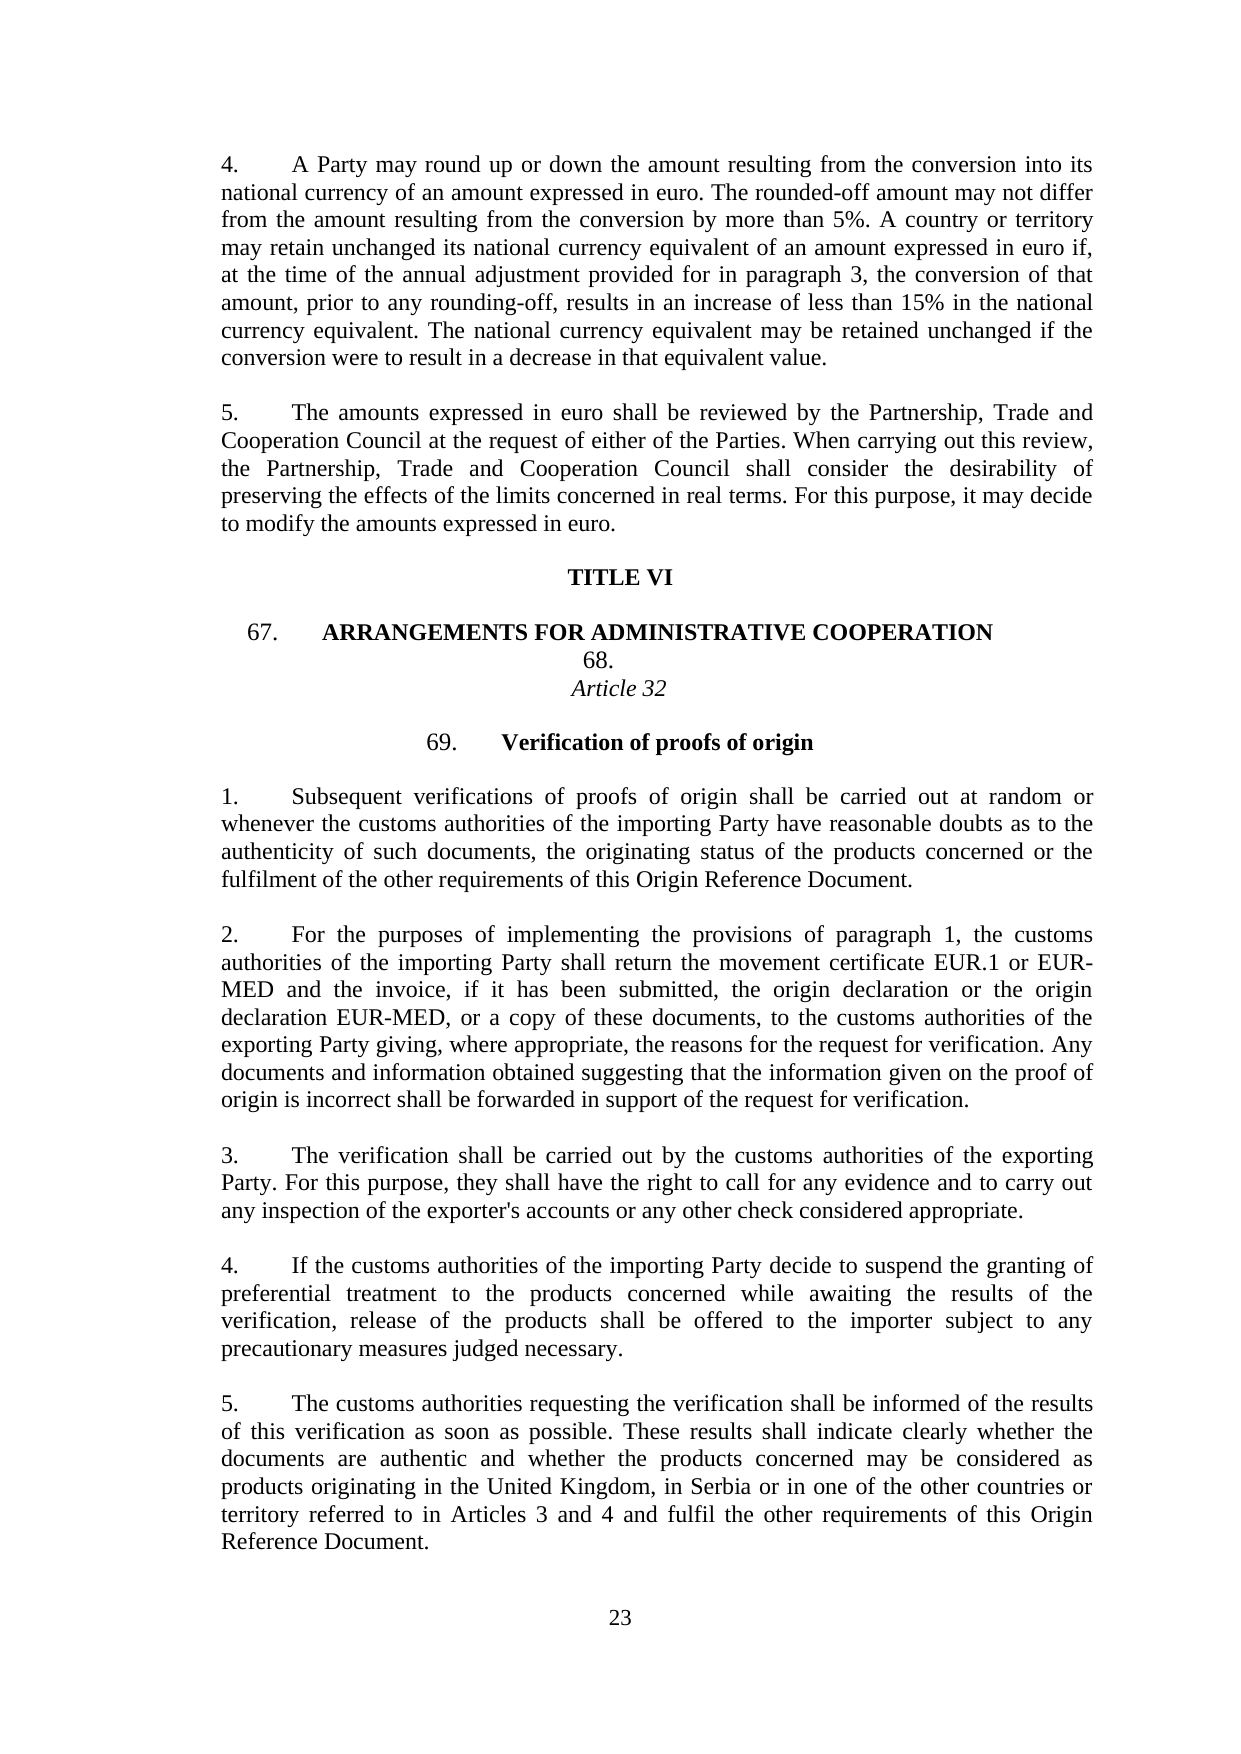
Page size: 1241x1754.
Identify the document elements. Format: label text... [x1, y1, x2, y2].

list The verification shall be carried out by the customs authorities of the exporting Party. For this purpose, they shall have the right to call for any evidence and to carry out any inspection of the exporter's accounts or any other check considered appropriate. [221, 1141, 1095, 1223]
subtitle ARRANGEMENTS FOR ADMINISTRATIVE COOPERATION [150, 617, 1090, 646]
list Subsequent verifications of proofs of origin shall be carried out at random or whenever the customs authorities of the importing Party have reasonable doubts as to the authenticity of such documents, the originating status of the products concerned or the fulfilment of the other requirements of this Origin Reference Document. [221, 782, 1095, 892]
subtitle Verification of proofs of origin [150, 727, 1090, 756]
list For the purposes of implementing the provisions of paragraph 1, the customs authorities of the importing Party shall return the movement certificate EUR.1 or EUR-MED and the invoice, if it has been submitted, the origin declaration or the origin declaration EUR-MED, or a copy of these documents, to the customs authorities of the exporting Party giving, where appropriate, the reasons for the request for verification. Any documents and information obtained suggesting that the information given on the proof of origin is incorrect shall be forwarded in support of the request for verification. [221, 920, 1095, 1113]
list If the customs authorities of the importing Party decide to suspend the granting of preferential treatment to the products concerned while awaiting the results of the verification, release of the products shall be offered to the importer subject to any precautionary measures judged necessary. [221, 1251, 1095, 1362]
list The customs authorities requesting the verification shall be informed of the results of this verification as soon as possible. These results shall indicate clearly whether the documents are authentic and whether the products concerned may be considered as products originating in the United Kingdom, in Serbia or in one of the other countries or territory referred to in Articles 3 and 4 and fulfil the other requirements of this Origin Reference Document. [221, 1389, 1095, 1555]
text TITLE VI [150, 563, 1090, 590]
list A Party may round up or down the amount resulting from the conversion into its national currency of an amount expressed in euro. The rounded-off amount may not differ from the amount resulting from the conversion by more than 5%. A country or territory may retain unchanged its national currency equivalent of an amount expressed in euro if, at the time of the annual adjustment provided for in paragraph 3, the conversion of that amount, prior to any rounding-off, results in an increase of less than 15% in the national currency equivalent. The national currency equivalent may be retained unchanged if the conversion were to result in a decrease in that equivalent value. [221, 150, 1095, 371]
list The amounts expressed in euro shall be reviewed by the Partnership, Trade and Cooperation Council at the request of either of the Parties. When carrying out this review, the Partnership, Trade and Cooperation Council shall consider the desirability of preserving the effects of the limits concerned in real terms. For this purpose, it may decide to modify the amounts expressed in euro. [221, 398, 1095, 536]
text Article 32 [150, 674, 1090, 702]
